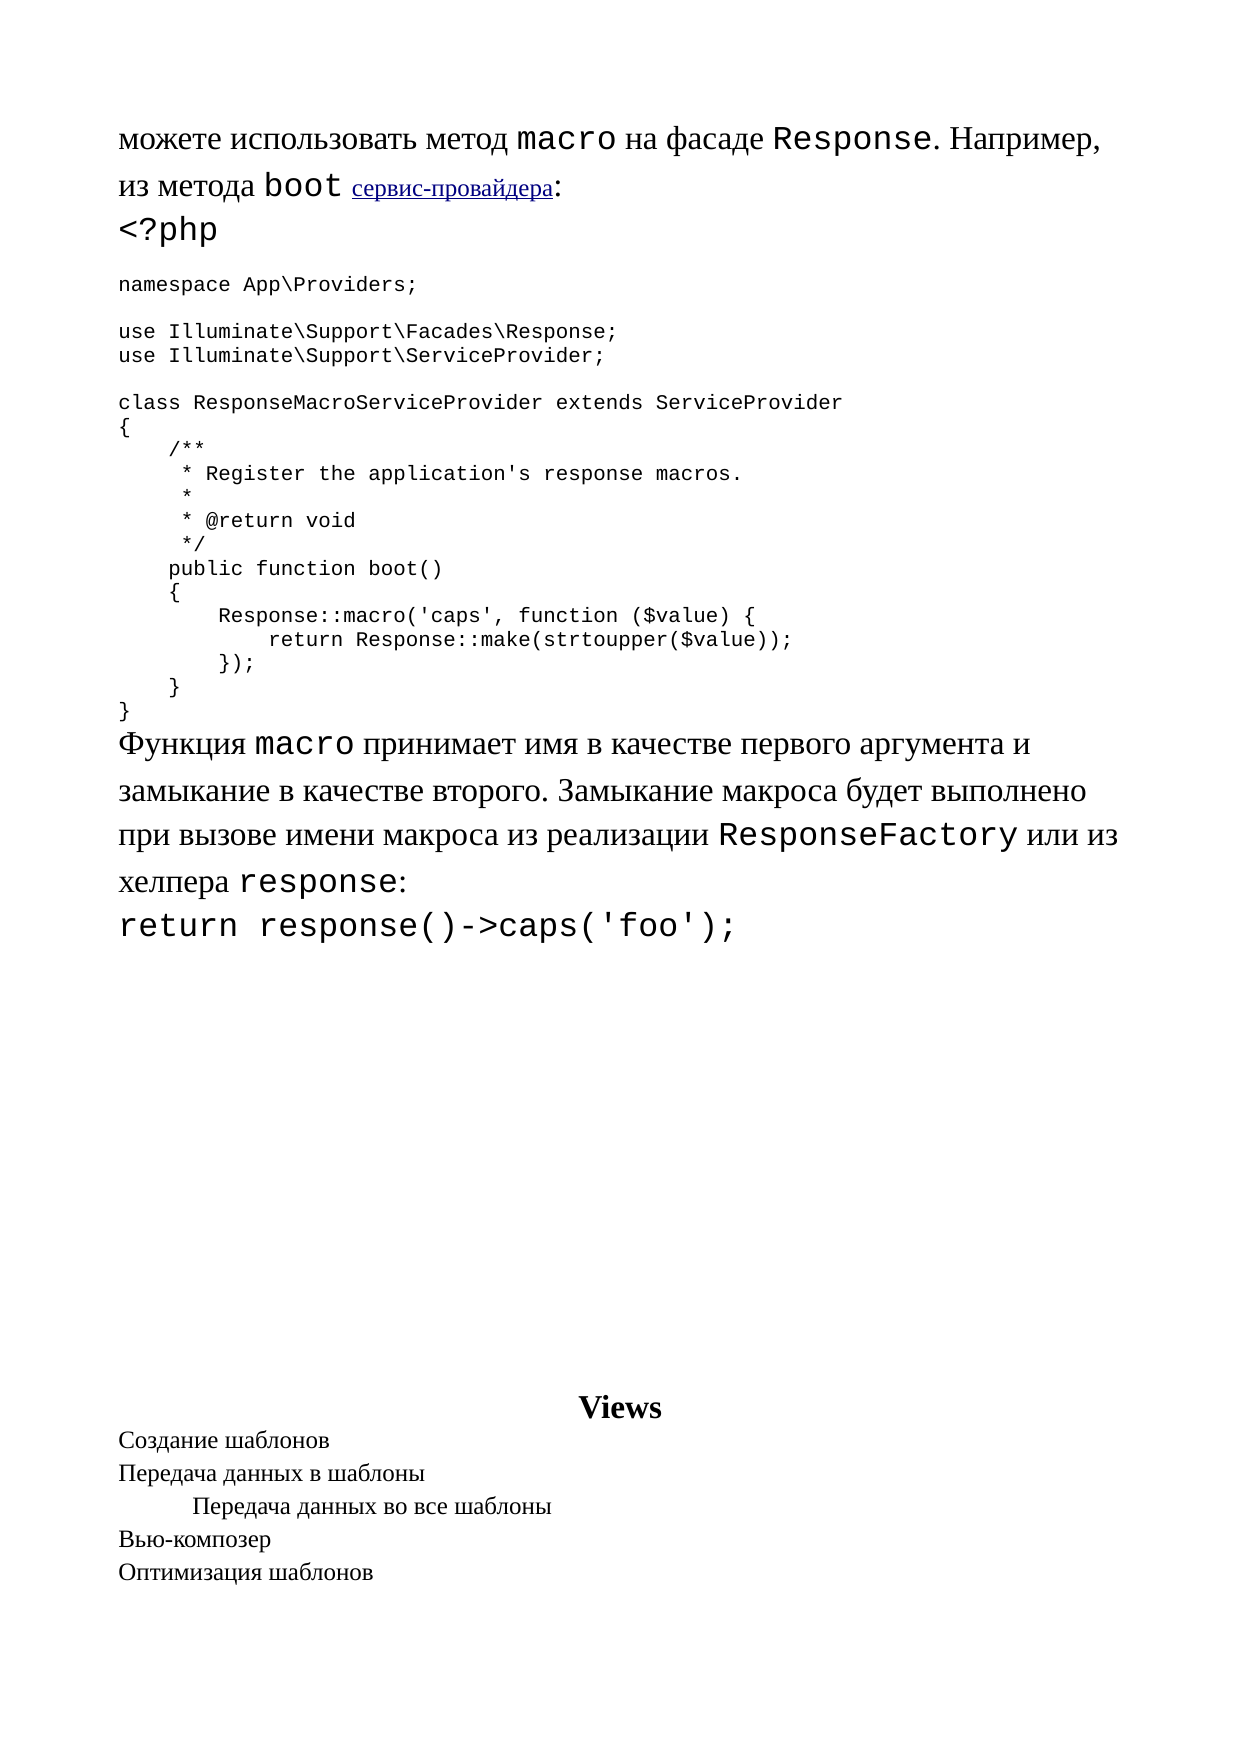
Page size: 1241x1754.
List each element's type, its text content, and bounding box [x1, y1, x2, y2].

text } [118, 699, 1122, 723]
text * Register the application's response macros. [118, 463, 1122, 487]
text Передача данных во все шаблоны [118, 1491, 1122, 1520]
text } [118, 676, 1122, 699]
text }); [118, 652, 1122, 676]
text */ [118, 534, 1122, 558]
text Вью-композер [118, 1524, 1122, 1553]
text можете использовать метод macro на фасаде Response. Например, из метода boot сервис-провайдера: [118, 118, 1122, 206]
text namespace App\Providers; [118, 274, 1122, 298]
text /** [118, 439, 1122, 463]
text <?php [118, 212, 1122, 250]
text * [118, 487, 1122, 510]
text Передача данных в шаблоны [118, 1458, 1122, 1487]
text public function boot() [118, 558, 1122, 581]
text return Response::make(strtoupper($value)); [118, 629, 1122, 652]
subtitle Views [118, 1387, 1122, 1425]
text return response()->caps('foo'); [118, 909, 1122, 946]
text Оптимизация шаблонов [118, 1557, 1122, 1586]
text { [118, 581, 1122, 605]
text Создание шаблонов [118, 1425, 1122, 1454]
text class ResponseMacroServiceProvider extends ServiceProvider [118, 392, 1122, 416]
text use Illuminate\Support\ServiceProvider; [118, 345, 1122, 368]
text * @return void [118, 510, 1122, 534]
text use Illuminate\Support\Facades\Response; [118, 321, 1122, 345]
text Функция macro принимает имя в качестве первого аргумента и замыкание в качестве второго. Замыкание макроса будет выполнено при вызове имени макроса из реализации ResponseFactory или из хелпера response: [118, 723, 1122, 902]
text Response::macro('caps', function ($value) { [118, 605, 1122, 629]
text { [118, 416, 1122, 439]
